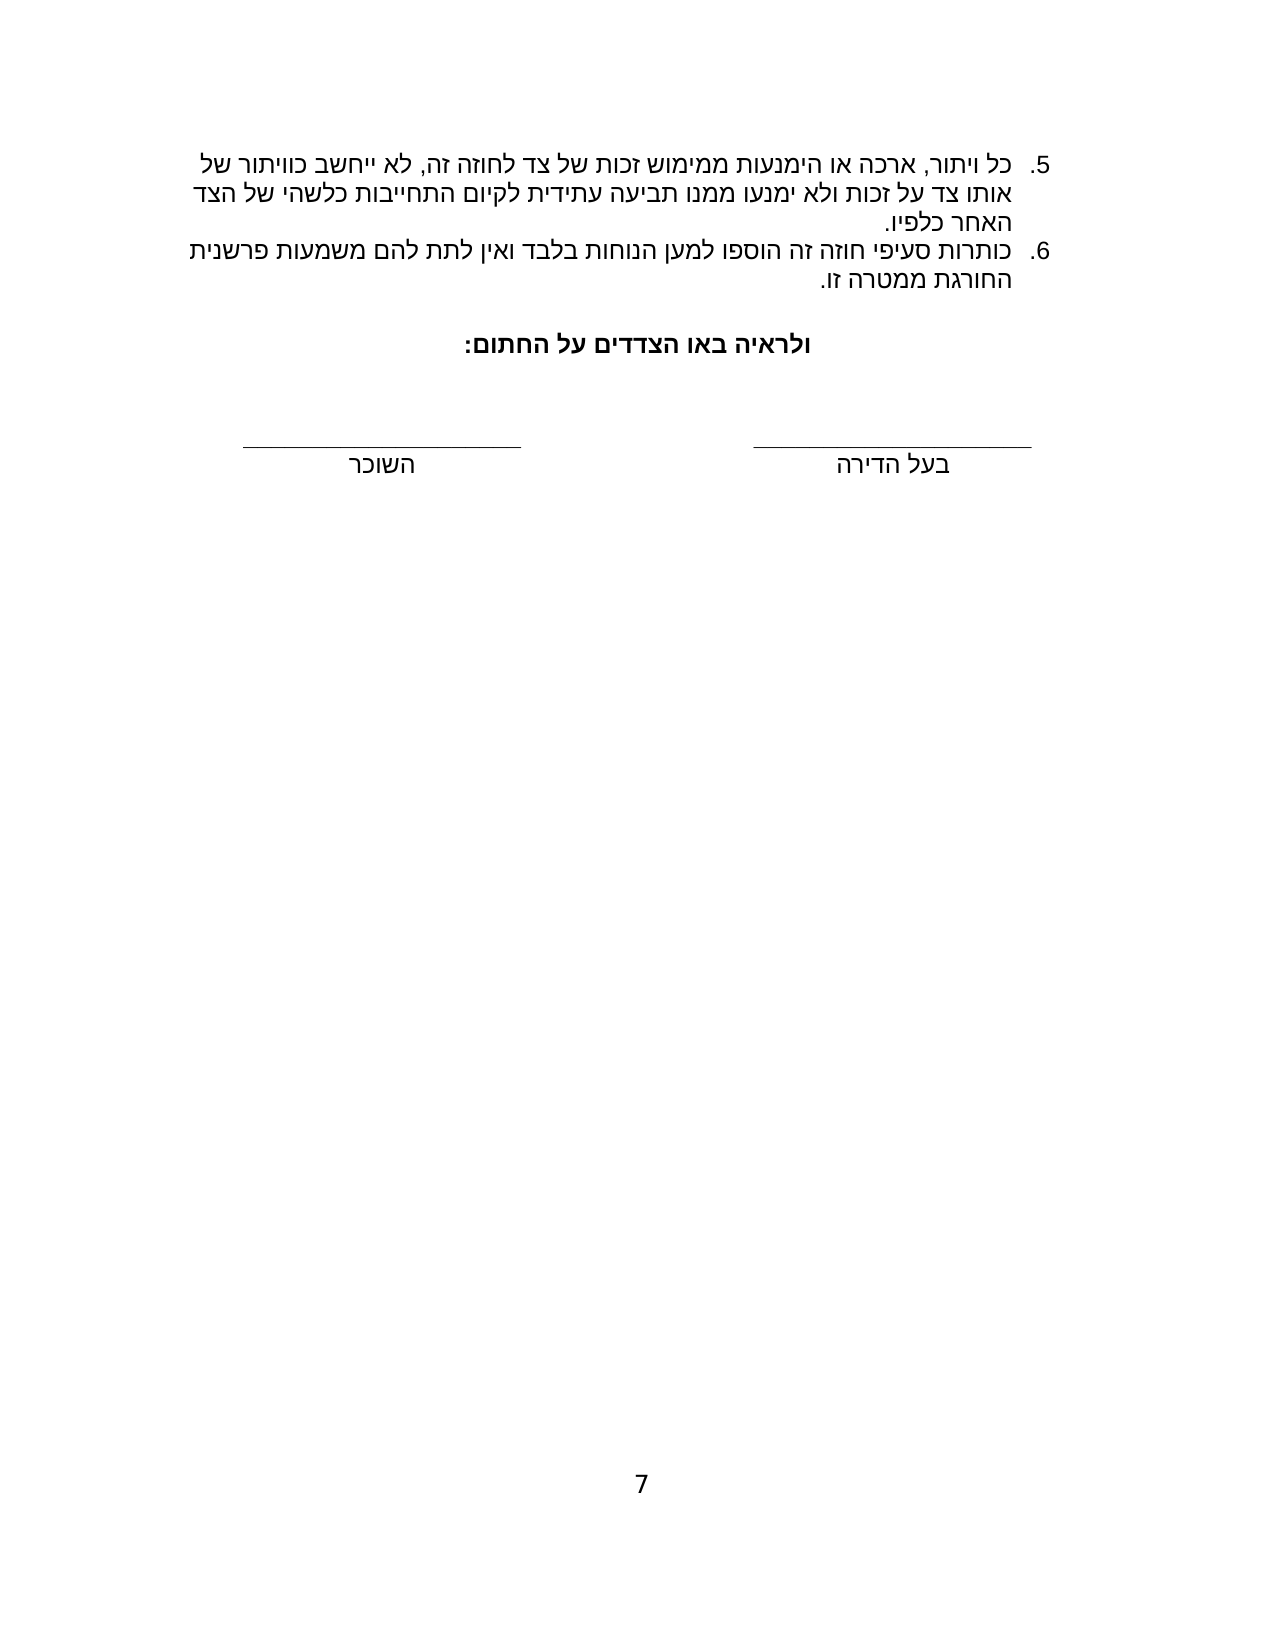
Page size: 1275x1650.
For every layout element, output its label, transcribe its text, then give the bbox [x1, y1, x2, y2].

table_header [614, 422, 661, 450]
text ולראיה באו הצדדים על החתום: [150, 330, 1125, 358]
list כל ויתור, ארכה או הימנעות ממימוש זכות של צד לחוזה זה, לא ייחשב כוויתור של אותו צד על זכות ולא ימנעו ממנו תביעה עתידית לקיום התחייבות כלשהי של הצד האחר כלפיו. [150, 150, 1050, 236]
table_header ____________________ [150, 422, 614, 450]
list כותרות סעיפי חוזה זה הוספו למען הנוחות בלבד ואין לתת להם משמעות פרשנית החורגת ממטרה זו. [150, 236, 1050, 294]
table_header ____________________ [661, 422, 1125, 450]
table_cell השוכר [150, 450, 614, 479]
table_cell [614, 450, 661, 479]
table_cell בעל הדירה [661, 450, 1125, 479]
